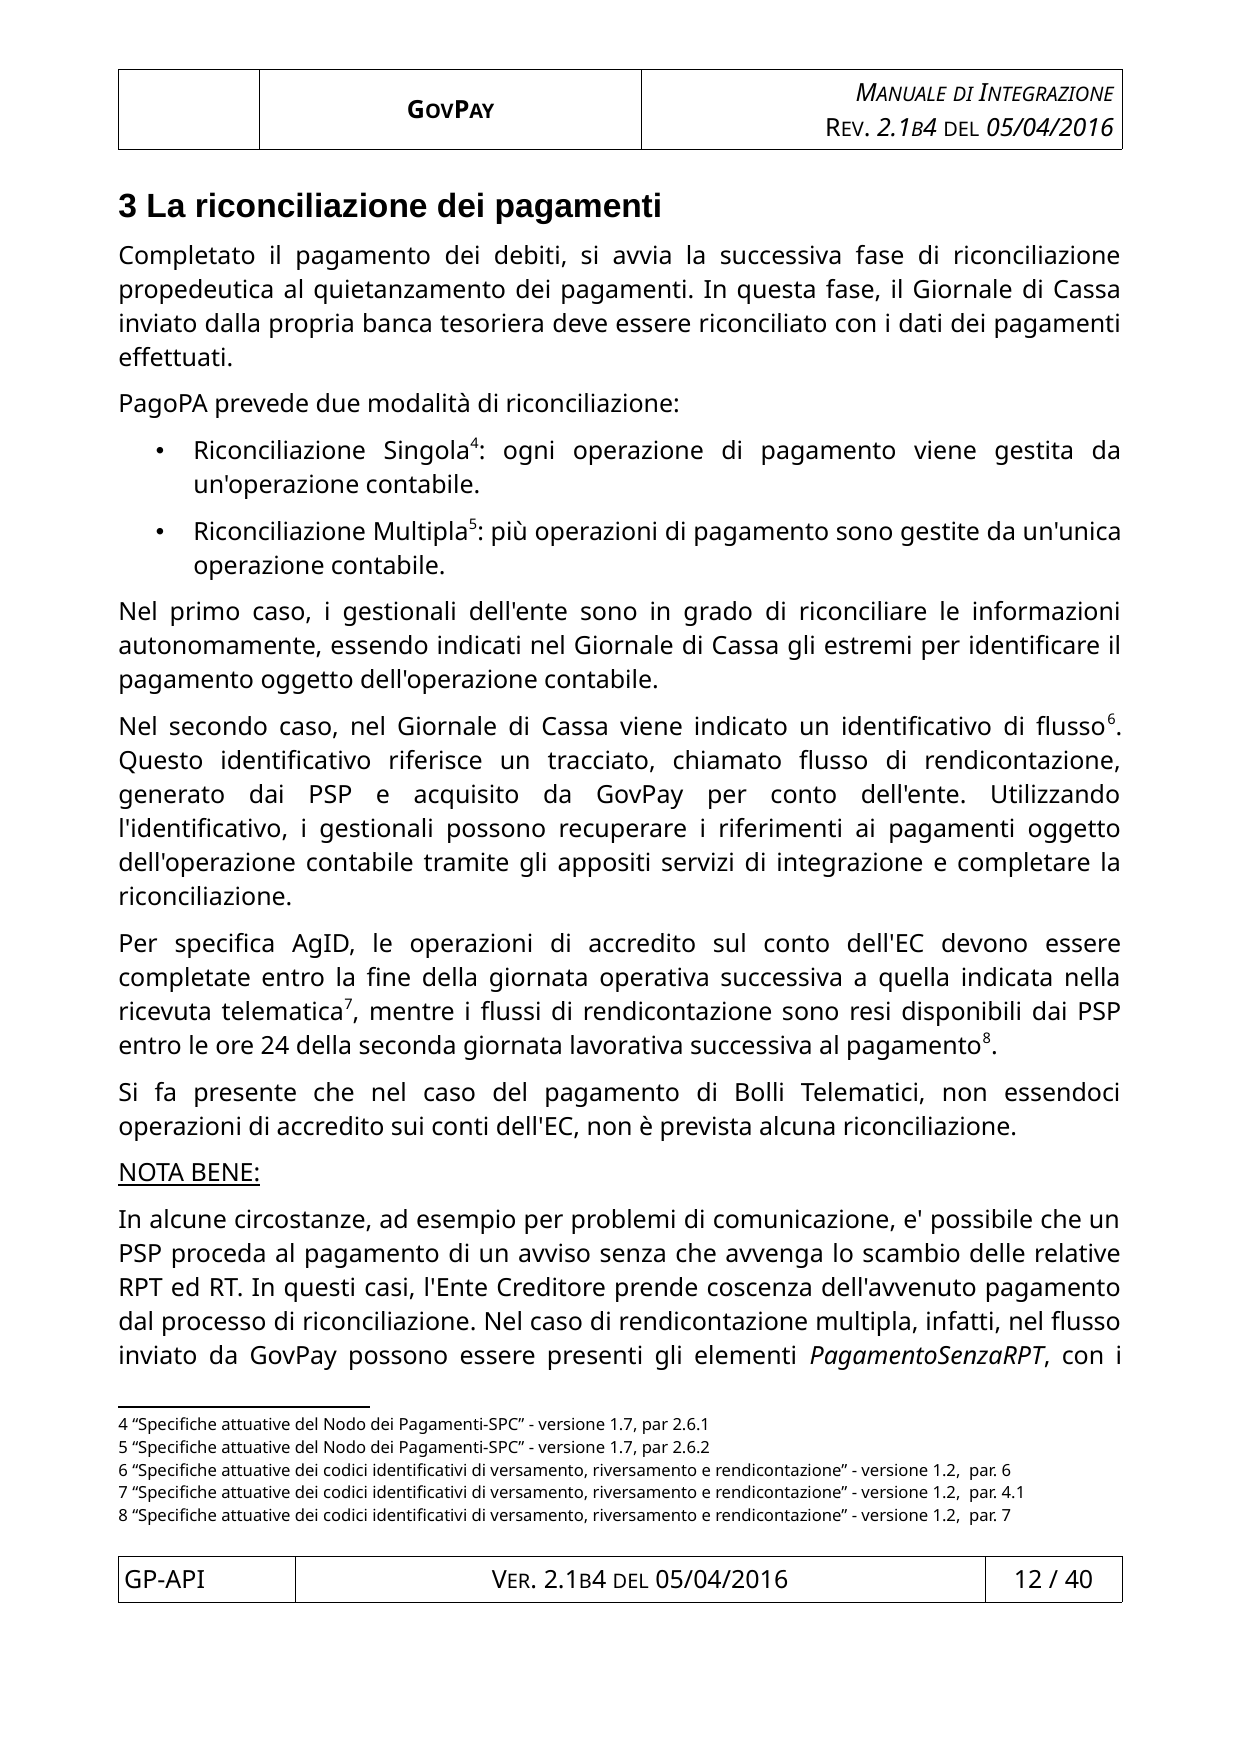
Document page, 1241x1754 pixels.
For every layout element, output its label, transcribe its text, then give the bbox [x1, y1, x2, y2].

text NOTA BENE: [118, 1155, 1122, 1189]
text “Specifiche attuative dei codici identificativi di versamento, riversamento e rendicontazione” - versione 1.2, par. 4.1 [118, 1481, 1122, 1504]
subtitle La riconciliazione dei pagamenti [118, 186, 1122, 225]
text In alcune circostanze, ad esempio per problemi di comunicazione, e' possibile che un PSP proceda al pagamento di un avviso senza che avvenga lo scambio delle relative RPT ed RT. In questi casi, l'Ente Creditore prende coscenza dell'avvenuto pagamento dal processo di riconciliazione. Nel caso di rendicontazione multipla, infatti, nel flusso inviato da GovPay possono essere presenti gli elementi PagamentoSenzaRPT, con i [118, 1201, 1122, 1372]
text Si fa presente che nel caso del pagamento di Bolli Telematici, non essendoci operazioni di accredito sui conti dell'EC, non è prevista alcuna riconciliazione. [118, 1074, 1122, 1142]
list Riconciliazione Multipla: più operazioni di pagamento sono gestite da un'unica operazione contabile. [156, 513, 1122, 581]
text Nel primo caso, i gestionali dell'ente sono in grado di riconciliare le informazioni autonomamente, essendo indicati nel Giornale di Cassa gli estremi per identificare il pagamento oggetto dell'operazione contabile. [118, 594, 1122, 696]
text PagoPA prevede due modalità di riconciliazione: [118, 386, 1122, 420]
list “Specifiche attuative del Nodo dei Pagamenti-SPC” - versione 1.7, par 2.6.2 [118, 1436, 1122, 1458]
list “Specifiche attuative del Nodo dei Pagamenti-SPC” - versione 1.7, par 2.6.1 [118, 1413, 1122, 1436]
text Completato il pagamento dei debiti, si avvia la successiva fase di riconciliazione propedeutica al quietanzamento dei pagamenti. In questa fase, il Giornale di Cassa inviato dalla propria banca tesoriera deve essere riconciliato con i dati dei pagamenti effettuati. [118, 237, 1122, 374]
text Per specifica AgID, le operazioni di accredito sul conto dell'EC devono essere completate entro la fine della giornata operativa successiva a quella indicata nella ricevuta telematica, mentre i flussi di rendicontazione sono resi disponibili dai PSP entro le ore 24 della seconda giornata lavorativa successiva al pagamento. [118, 926, 1122, 1062]
text “Specifiche attuative dei codici identificativi di versamento, riversamento e rendicontazione” - versione 1.2, par. 6 [118, 1458, 1122, 1481]
text “Specifiche attuative dei codici identificativi di versamento, riversamento e rendicontazione” - versione 1.2, par. 7 [118, 1504, 1122, 1527]
list Riconciliazione Singola: ogni operazione di pagamento viene gestita da un'operazione contabile. [156, 433, 1122, 501]
text Nel secondo caso, nel Giornale di Cassa viene indicato un identificativo di flusso. Questo identificativo riferisce un tracciato, chiamato flusso di rendicontazione, generato dai PSP e acquisito da GovPay per conto dell'ente. Utilizzando l'identificativo, i gestionali possono recuperare i riferimenti ai pagamenti oggetto dell'operazione contabile tramite gli appositi servizi di integrazione e completare la riconciliazione. [118, 709, 1122, 913]
